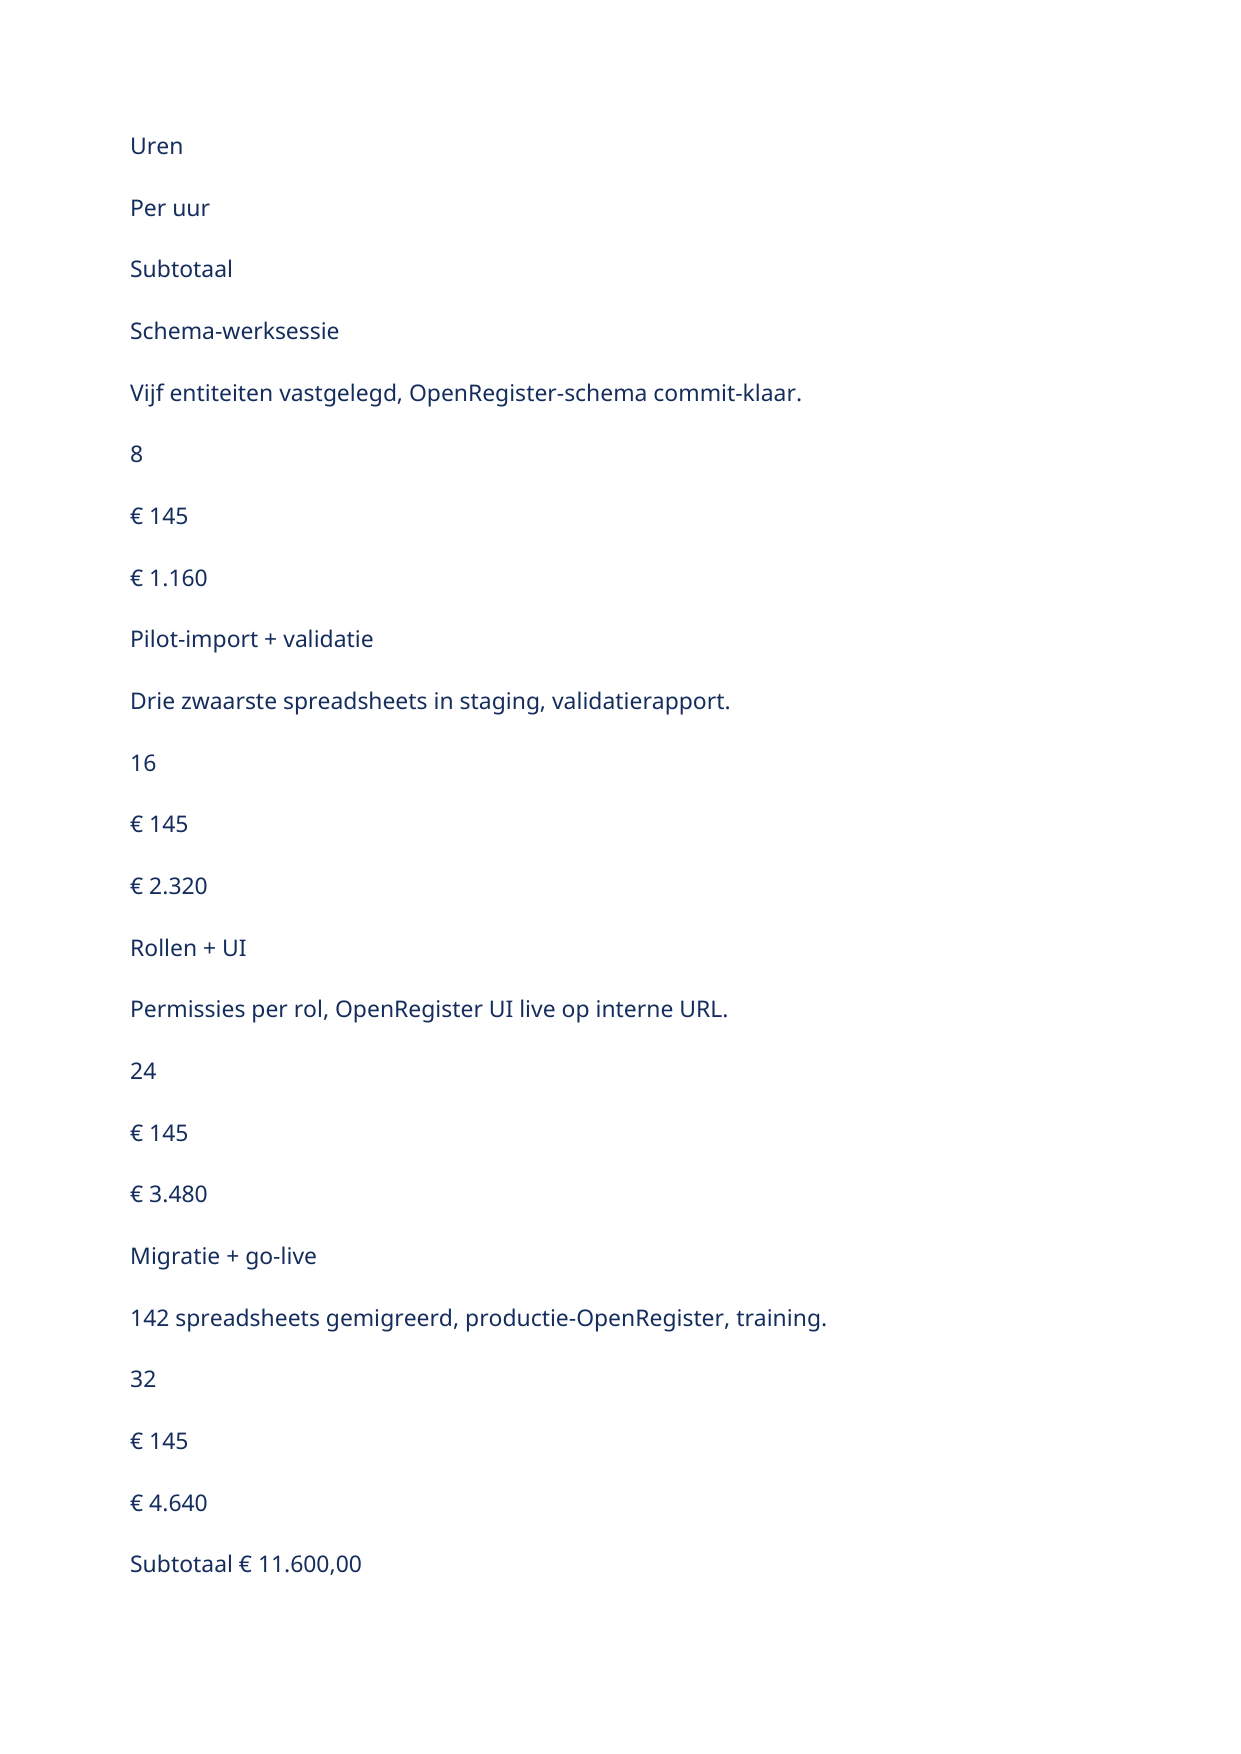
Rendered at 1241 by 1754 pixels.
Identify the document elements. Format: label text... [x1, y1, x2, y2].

text Vijf entiteiten vastgelegd, OpenRegister-schema commit-klaar. [130, 377, 1110, 408]
text 24 [130, 1055, 1110, 1086]
text Schema-werksessie [130, 315, 1110, 346]
text Per uur [130, 192, 1110, 223]
text 142 spreadsheets gemigreerd, productie-OpenRegister, training. [130, 1302, 1110, 1333]
text Subtotaal [130, 253, 1110, 284]
text 8 [130, 438, 1110, 469]
text 32 [130, 1363, 1110, 1394]
text 16 [130, 747, 1110, 778]
text Rollen + UI [130, 932, 1110, 963]
text Uren [130, 130, 1110, 161]
text € 145 [130, 1117, 1110, 1148]
text Migratie + go-live [130, 1240, 1110, 1271]
text € 145 [130, 500, 1110, 531]
text € 2.320 [130, 870, 1110, 901]
text Subtotaal € 11.600,00 [130, 1548, 1110, 1579]
text Drie zwaarste spreadsheets in staging, validatierapport. [130, 685, 1110, 716]
text € 3.480 [130, 1178, 1110, 1209]
text € 1.160 [130, 562, 1110, 593]
text € 4.640 [130, 1487, 1110, 1518]
text € 145 [130, 1425, 1110, 1456]
text Permissies per rol, OpenRegister UI live op interne URL. [130, 993, 1110, 1024]
text Pilot-import + validatie [130, 623, 1110, 654]
text € 145 [130, 808, 1110, 839]
